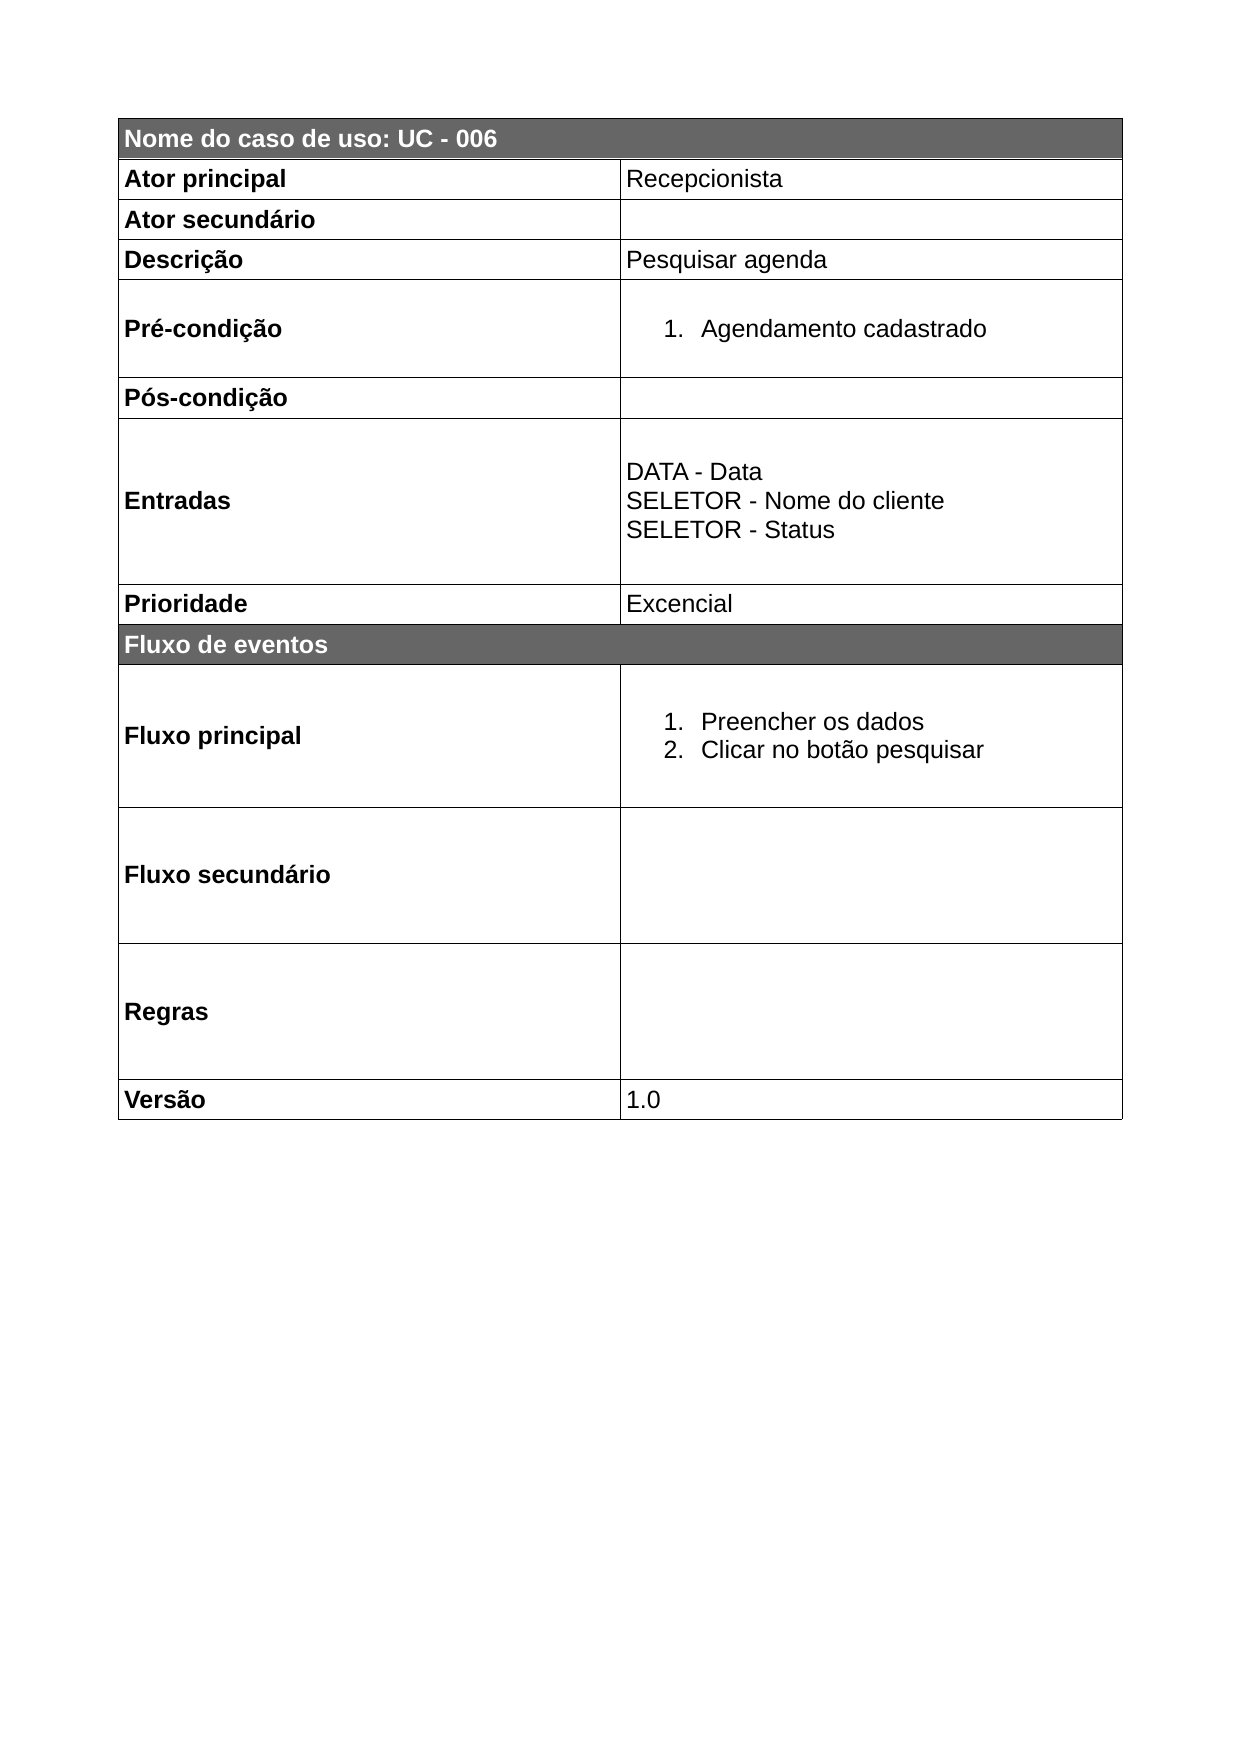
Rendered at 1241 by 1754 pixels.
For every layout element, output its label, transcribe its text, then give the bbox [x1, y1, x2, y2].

table_cell Prioridade [119, 585, 620, 624]
table_cell Fluxo principal [119, 665, 620, 807]
table_cell [621, 944, 1122, 1079]
table_cell Descrição [119, 240, 620, 279]
table_cell Preencher os dados Clicar no botão pesquisar [621, 665, 1122, 807]
table_cell Pesquisar agenda [621, 240, 1122, 279]
table_cell Versão [119, 1080, 620, 1119]
table_cell Entradas [119, 419, 620, 583]
table_cell Ator secundário [119, 200, 620, 239]
table_cell [621, 200, 1122, 239]
table_cell Fluxo secundário [119, 808, 620, 943]
table_cell Pré-condição [119, 280, 620, 377]
table_cell Excencial [621, 585, 1122, 624]
table_header Nome do caso de uso: UC - 006 [119, 119, 1122, 158]
table_cell Pós-condição [119, 378, 620, 417]
table_cell Regras [119, 944, 620, 1079]
table_cell Recepcionista [621, 160, 1122, 199]
table_cell [621, 378, 1122, 417]
table_cell [621, 808, 1122, 943]
table_cell DATA - Data SELETOR - Nome do cliente SELETOR - Status [621, 419, 1122, 583]
table_cell Ator principal [119, 160, 620, 199]
table_cell Agendamento cadastrado [621, 280, 1122, 377]
table_cell 1.0 [621, 1080, 1122, 1119]
table_cell Fluxo de eventos [119, 625, 1122, 664]
